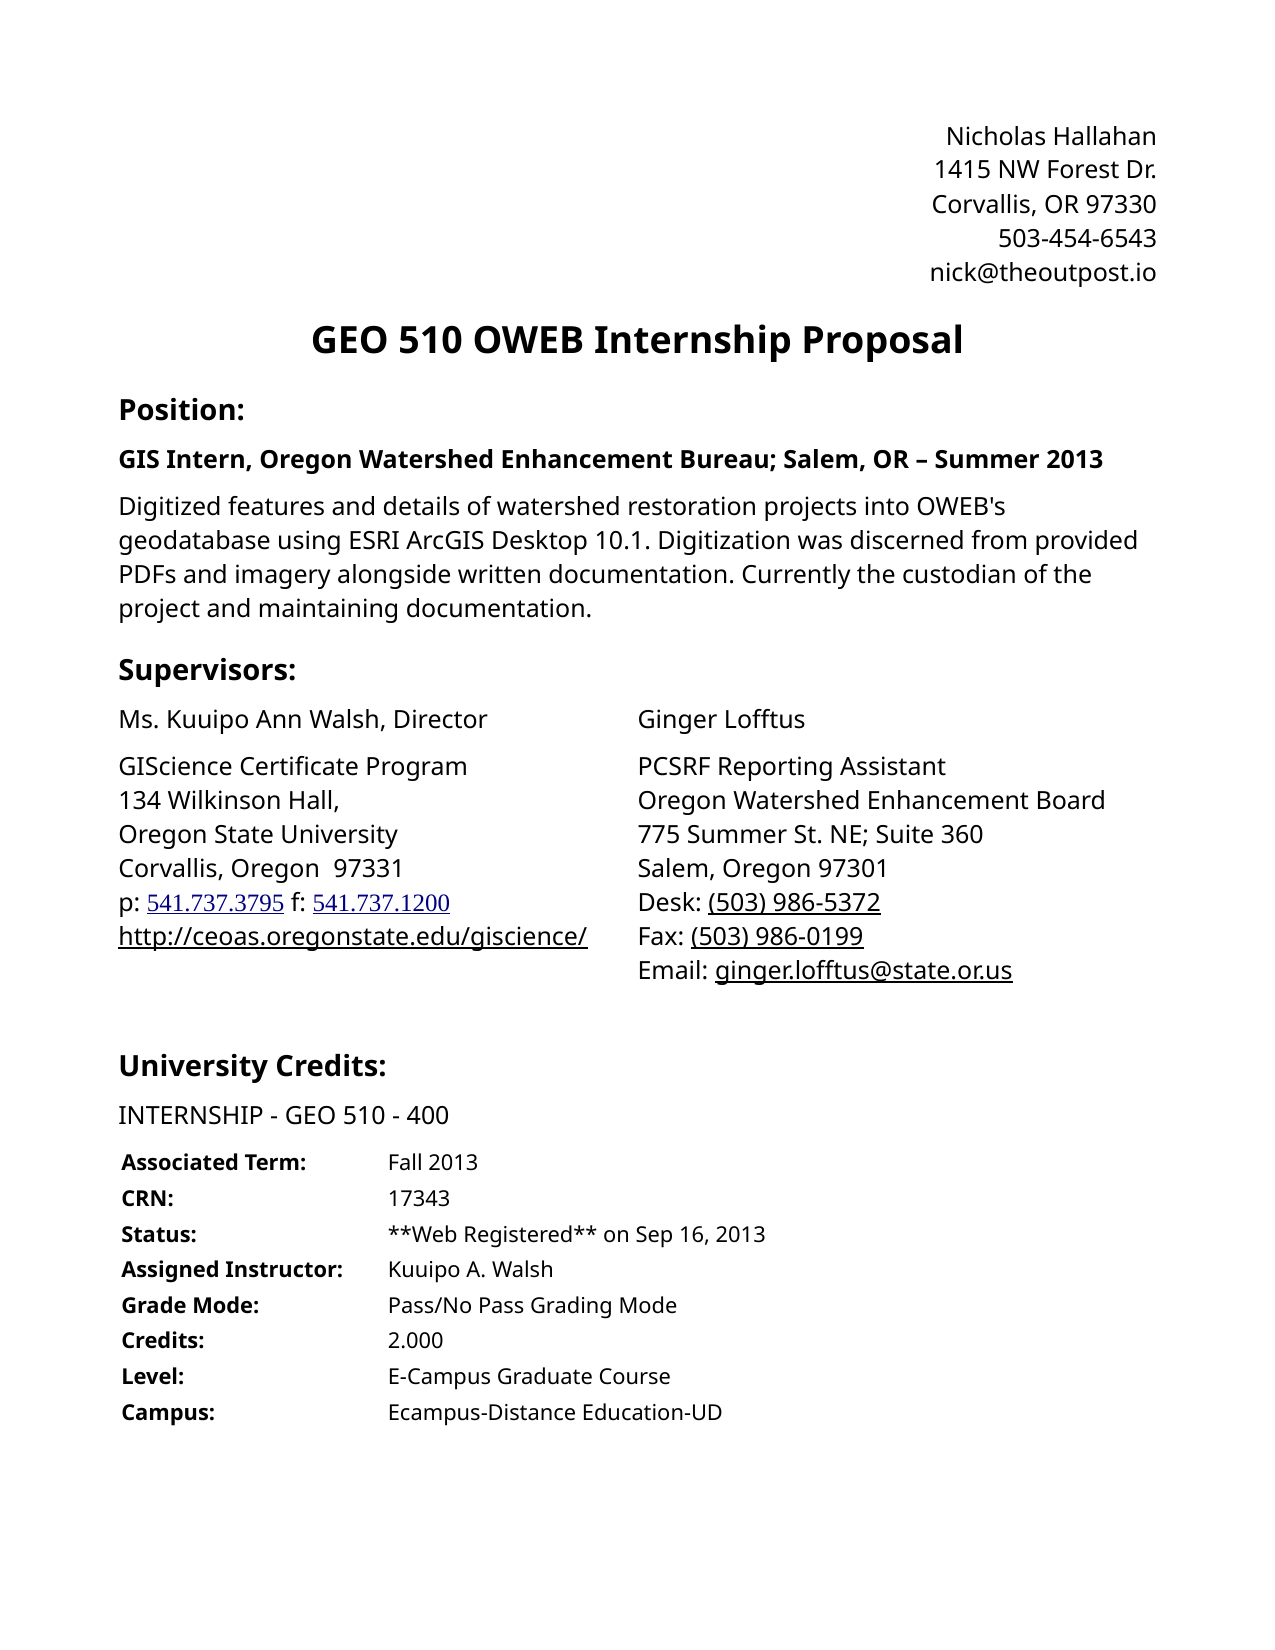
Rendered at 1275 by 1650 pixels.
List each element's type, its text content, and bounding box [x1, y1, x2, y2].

text 1415 NW Forest Dr. [118, 152, 1157, 186]
title GEO 510 OWEB Internship Proposal [118, 313, 1157, 364]
table_cell 17343 [385, 1180, 820, 1216]
table_cell CRN: [118, 1180, 385, 1216]
table_cell Status: [118, 1216, 385, 1251]
table_cell E-Campus Graduate Course [385, 1358, 820, 1394]
text GIS Intern, Oregon Watershed Enhancement Bureau; Salem, OR – Summer 2013 [118, 442, 1157, 476]
table_header University Credits: [118, 1021, 637, 1098]
subtitle Position: [118, 389, 1157, 429]
table_cell **Web Registered** on Sep 16, 2013 [385, 1216, 820, 1251]
subtitle Supervisors: [118, 649, 1157, 689]
text Corvallis, OR 97330 [118, 186, 1157, 220]
table_cell Ecampus-Distance Education-UD [385, 1394, 820, 1429]
text nick@theoutpost.io [118, 254, 1157, 288]
text 503-454-6543 [118, 220, 1157, 254]
table_header [638, 1021, 1157, 1098]
table_cell Assigned Instructor: [118, 1251, 385, 1287]
table_cell Campus: [118, 1394, 385, 1429]
table_cell Grade Mode: [118, 1287, 385, 1323]
text INTERNSHIP - GEO 510 - 400 [118, 1098, 1157, 1132]
table_cell Kuuipo A. Walsh [385, 1251, 820, 1287]
table_header Ms. Kuuipo Ann Walsh, Director GIScience Certificate Program 134 Wilkinson Hall, Oregon State University Corvallis, Oregon 97331 p: 541.737.3795 f: 541.737.1200 http://ceoas.oregonstate.edu/giscience/ [118, 702, 637, 1021]
table_cell Pass/No Pass Grading Mode [385, 1287, 820, 1323]
table_cell Credits: [118, 1323, 385, 1358]
table_header Ginger Lofftus PCSRF Reporting Assistant Oregon Watershed Enhancement Board 775 Summer St. NE; Suite 360 Salem, Oregon 97301 Desk: (503) 986-5372 Fax: (503) 986-0199 Email: ginger.lofftus@state.or.us [637, 702, 1157, 1021]
text Nicholas Hallahan [118, 118, 1157, 152]
text Digitized features and details of watershed restoration projects into OWEB's geodatabase using ESRI ArcGIS Desktop 10.1. Digitization was discerned from provided PDFs and imagery alongside written documentation. Currently the custodian of the project and maintaining documentation. [118, 488, 1157, 624]
table_cell Level: [118, 1358, 385, 1394]
table_header Associated Term: [118, 1145, 385, 1180]
table_cell 2.000 [385, 1323, 820, 1358]
table_header Fall 2013 [385, 1145, 820, 1180]
